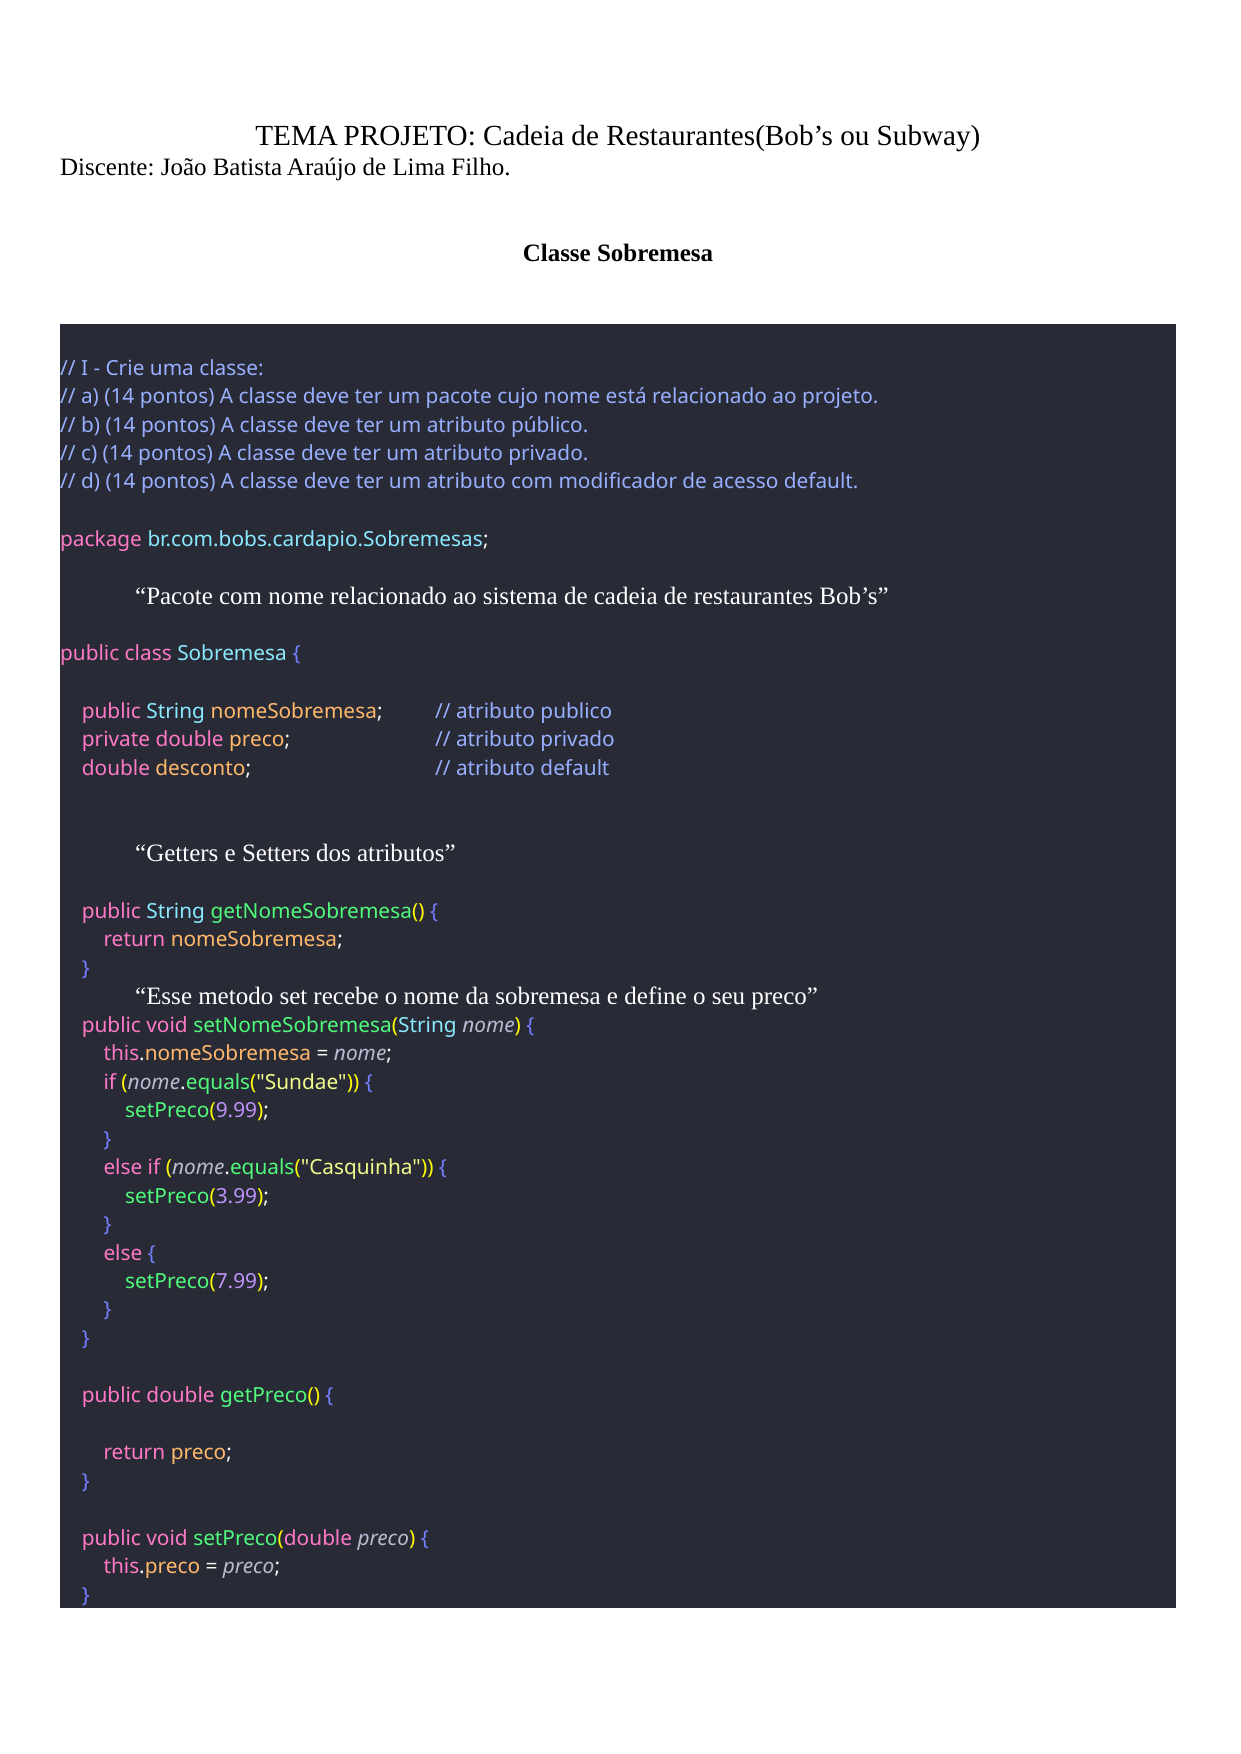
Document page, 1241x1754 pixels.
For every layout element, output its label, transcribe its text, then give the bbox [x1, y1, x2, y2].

text public String getNomeSobremesa() { return nomeSobremesa; } “Esse metodo set recebe o nome da sobremesa e define o seu preco” public void setNomeSobremesa(String nome) { this.nomeSobremesa = nome; if (nome.equals("Sundae")) { setPreco(9.99); } else if (nome.equals("Casquinha")) { setPreco(3.99); } else { setPreco(7.99); } } public double getPreco() { return preco; } public void setPreco(double preco) { this.preco = preco; } [60, 867, 1176, 1608]
text Classe Sobremesa [60, 238, 1176, 267]
text // I - Crie uma classe: // a) (14 pontos) A classe deve ter um pacote cujo nome está relacionado ao projeto. // b) (14 pontos) A classe deve ter um atributo público. // c) (14 pontos) A classe deve ter um atributo privado. // d) (14 pontos) A classe deve ter um atributo com modificador de acesso default. package br.com.bobs.cardapio.Sobremesas; “Pacote com nome relacionado ao sistema de cadeia de restaurantes Bob’s” [60, 353, 1176, 610]
text public class Sobremesa { public String nomeSobremesa; // atributo publico private double preco; // atributo privado double desconto; // atributo default [60, 610, 1176, 838]
text TEMA PROJETO: Cadeia de Restaurantes(Bob’s ou Subway) [60, 118, 1176, 152]
text “Getters e Setters dos atributos” [60, 838, 1176, 867]
text Discente: João Batista Araújo de Lima Filho. [60, 152, 1176, 180]
